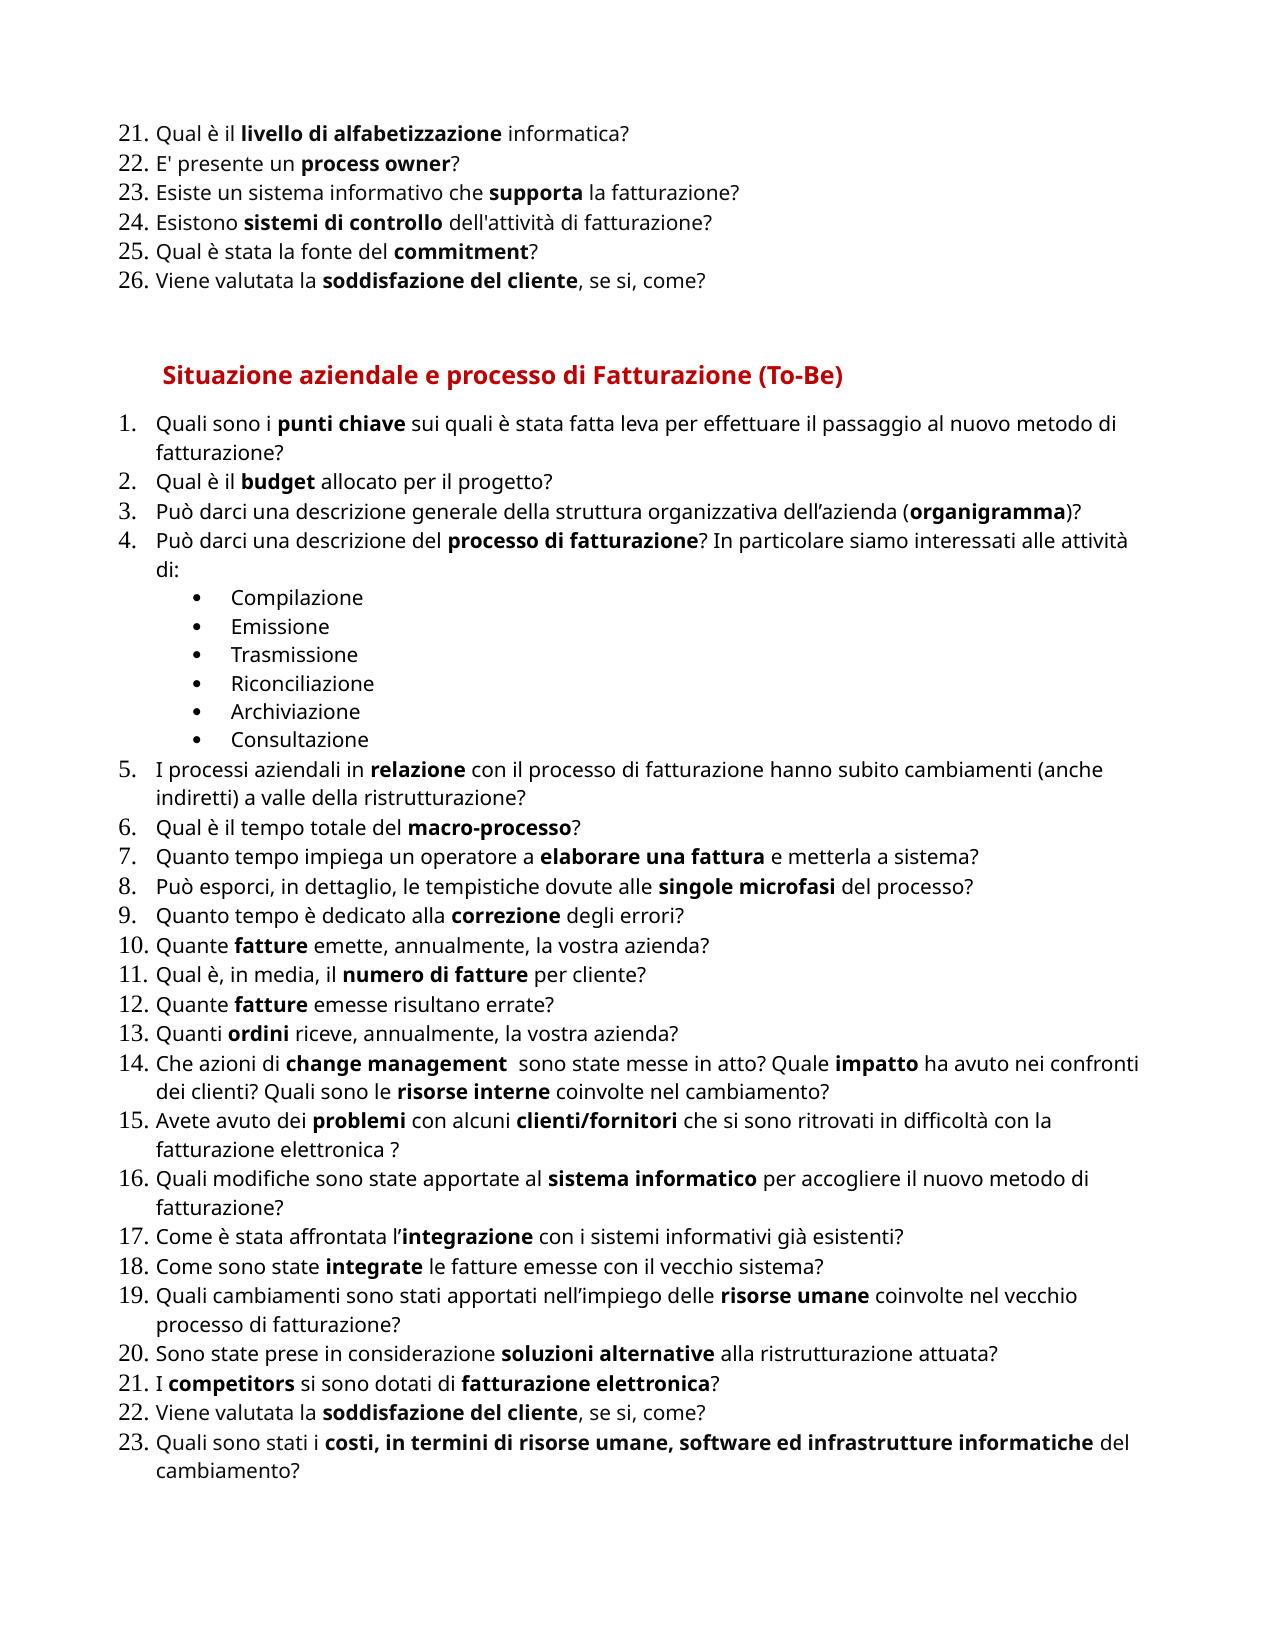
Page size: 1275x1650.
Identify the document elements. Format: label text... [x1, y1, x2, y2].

list Qual è il budget allocato per il progetto? [118, 466, 1157, 496]
text Situazione aziendale e processo di Fatturazione (To-Be) [162, 357, 1157, 392]
list Può darci una descrizione generale della struttura organizzativa dell’azienda (organigramma)? [118, 496, 1157, 525]
list Viene valutata la soddisfazione del cliente, se si, come? [118, 1397, 1157, 1427]
list Quali modifiche sono state apportate al sistema informatico per accogliere il nuovo metodo di fatturazione? [118, 1163, 1157, 1221]
list Quanti ordini riceve, annualmente, la vostra azienda? [118, 1018, 1157, 1048]
list Quali sono stati i costi, in termini di risorse umane, software ed infrastrutture informatiche del cambiamento? [118, 1427, 1157, 1485]
list Qual è stata la fonte del commitment? [118, 236, 1157, 266]
list Sono state prese in considerazione soluzioni alternative alla ristrutturazione attuata? [118, 1338, 1157, 1368]
list Emissione [193, 612, 1157, 640]
list Qual è, in media, il numero di fatture per cliente? [118, 959, 1157, 989]
list Quali sono i punti chiave sui quali è stata fatta leva per effettuare il passaggio al nuovo metodo di fatturazione? [118, 408, 1157, 466]
list Quante fatture emesse risultano errate? [118, 989, 1157, 1018]
list Qual è il livello di alfabetizzazione informatica? [118, 118, 1157, 148]
list Può esporci, in dettaglio, le tempistiche dovute alle singole microfasi del processo? [118, 871, 1157, 900]
list E' presente un process owner? [118, 148, 1157, 177]
list Può darci una descrizione del processo di fatturazione? In particolare siamo interessati alle attività di: [118, 525, 1157, 583]
list Quali cambiamenti sono stati apportati nell’impiego delle risorse umane coinvolte nel vecchio processo di fatturazione? [118, 1280, 1157, 1338]
list Esistono sistemi di controllo dell'attività di fatturazione? [118, 207, 1157, 236]
list Consultazione [193, 726, 1157, 754]
list Esiste un sistema informativo che supporta la fatturazione? [118, 177, 1157, 207]
list Qual è il tempo totale del macro-processo? [118, 812, 1157, 841]
list Compilazione [193, 583, 1157, 612]
list Quanto tempo impiega un operatore a elaborare una fattura e metterla a sistema? [118, 841, 1157, 871]
list Archiviazione [193, 697, 1157, 726]
list I competitors si sono dotati di fatturazione elettronica? [118, 1368, 1157, 1397]
list Come è stata affrontata l’integrazione con i sistemi informativi già esistenti? [118, 1221, 1157, 1251]
list Viene valutata la soddisfazione del cliente, se si, come? [118, 266, 1157, 295]
list Quante fatture emette, annualmente, la vostra azienda? [118, 930, 1157, 959]
list Trasmissione [193, 640, 1157, 669]
list Che azioni di change management sono state messe in atto? Quale impatto ha avuto nei confronti dei clienti? Quali sono le risorse interne coinvolte nel cambiamento? [118, 1048, 1157, 1106]
list I processi aziendali in relazione con il processo di fatturazione hanno subito cambiamenti (anche indiretti) a valle della ristrutturazione? [118, 754, 1157, 812]
list Avete avuto dei problemi con alcuni clienti/fornitori che si sono ritrovati in difficoltà con la fatturazione elettronica ? [118, 1106, 1157, 1163]
list Come sono state integrate le fatture emesse con il vecchio sistema? [118, 1251, 1157, 1280]
list Riconciliazione [193, 669, 1157, 697]
list Quanto tempo è dedicato alla correzione degli errori? [118, 900, 1157, 930]
